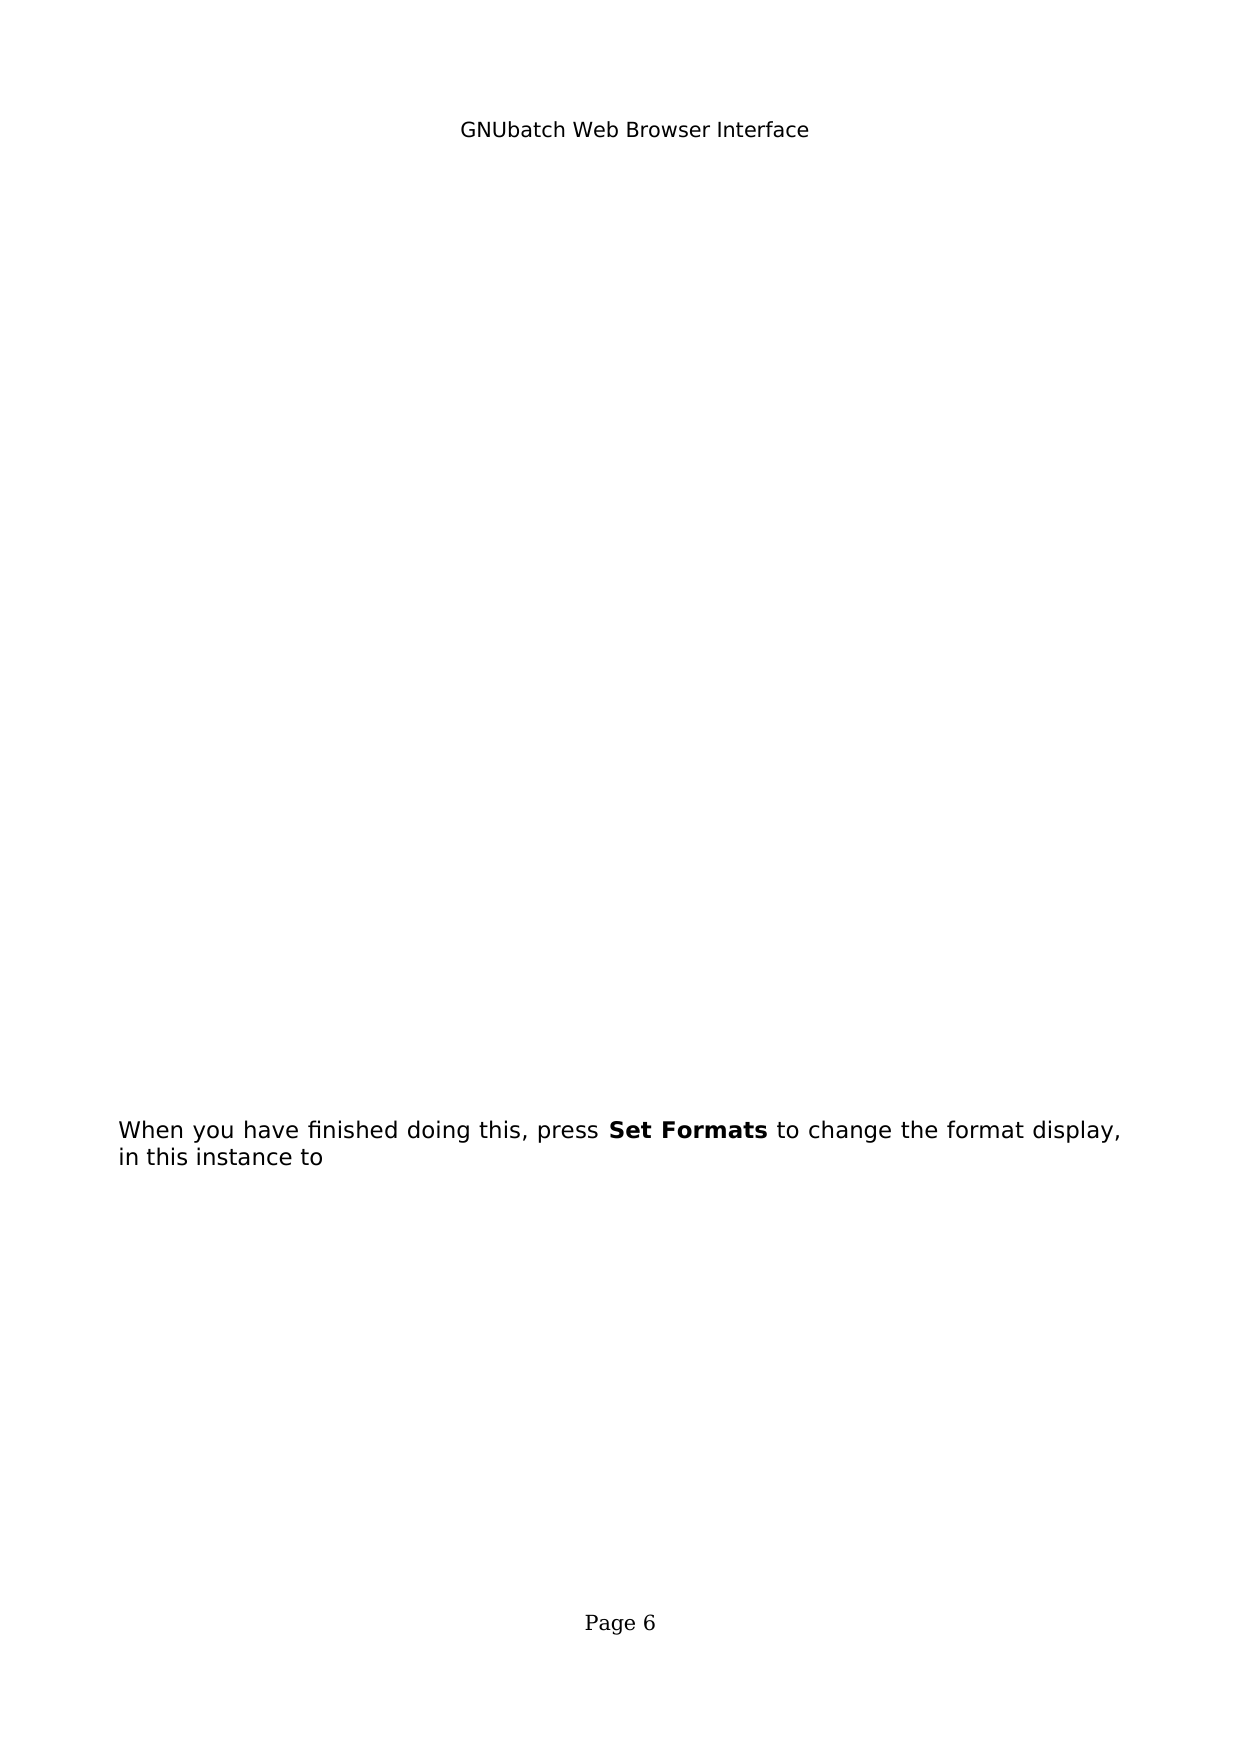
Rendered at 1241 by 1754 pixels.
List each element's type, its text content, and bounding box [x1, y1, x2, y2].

text When you have finished doing this, press Set Formats to change the format display, in this instance to [118, 1118, 1122, 1171]
